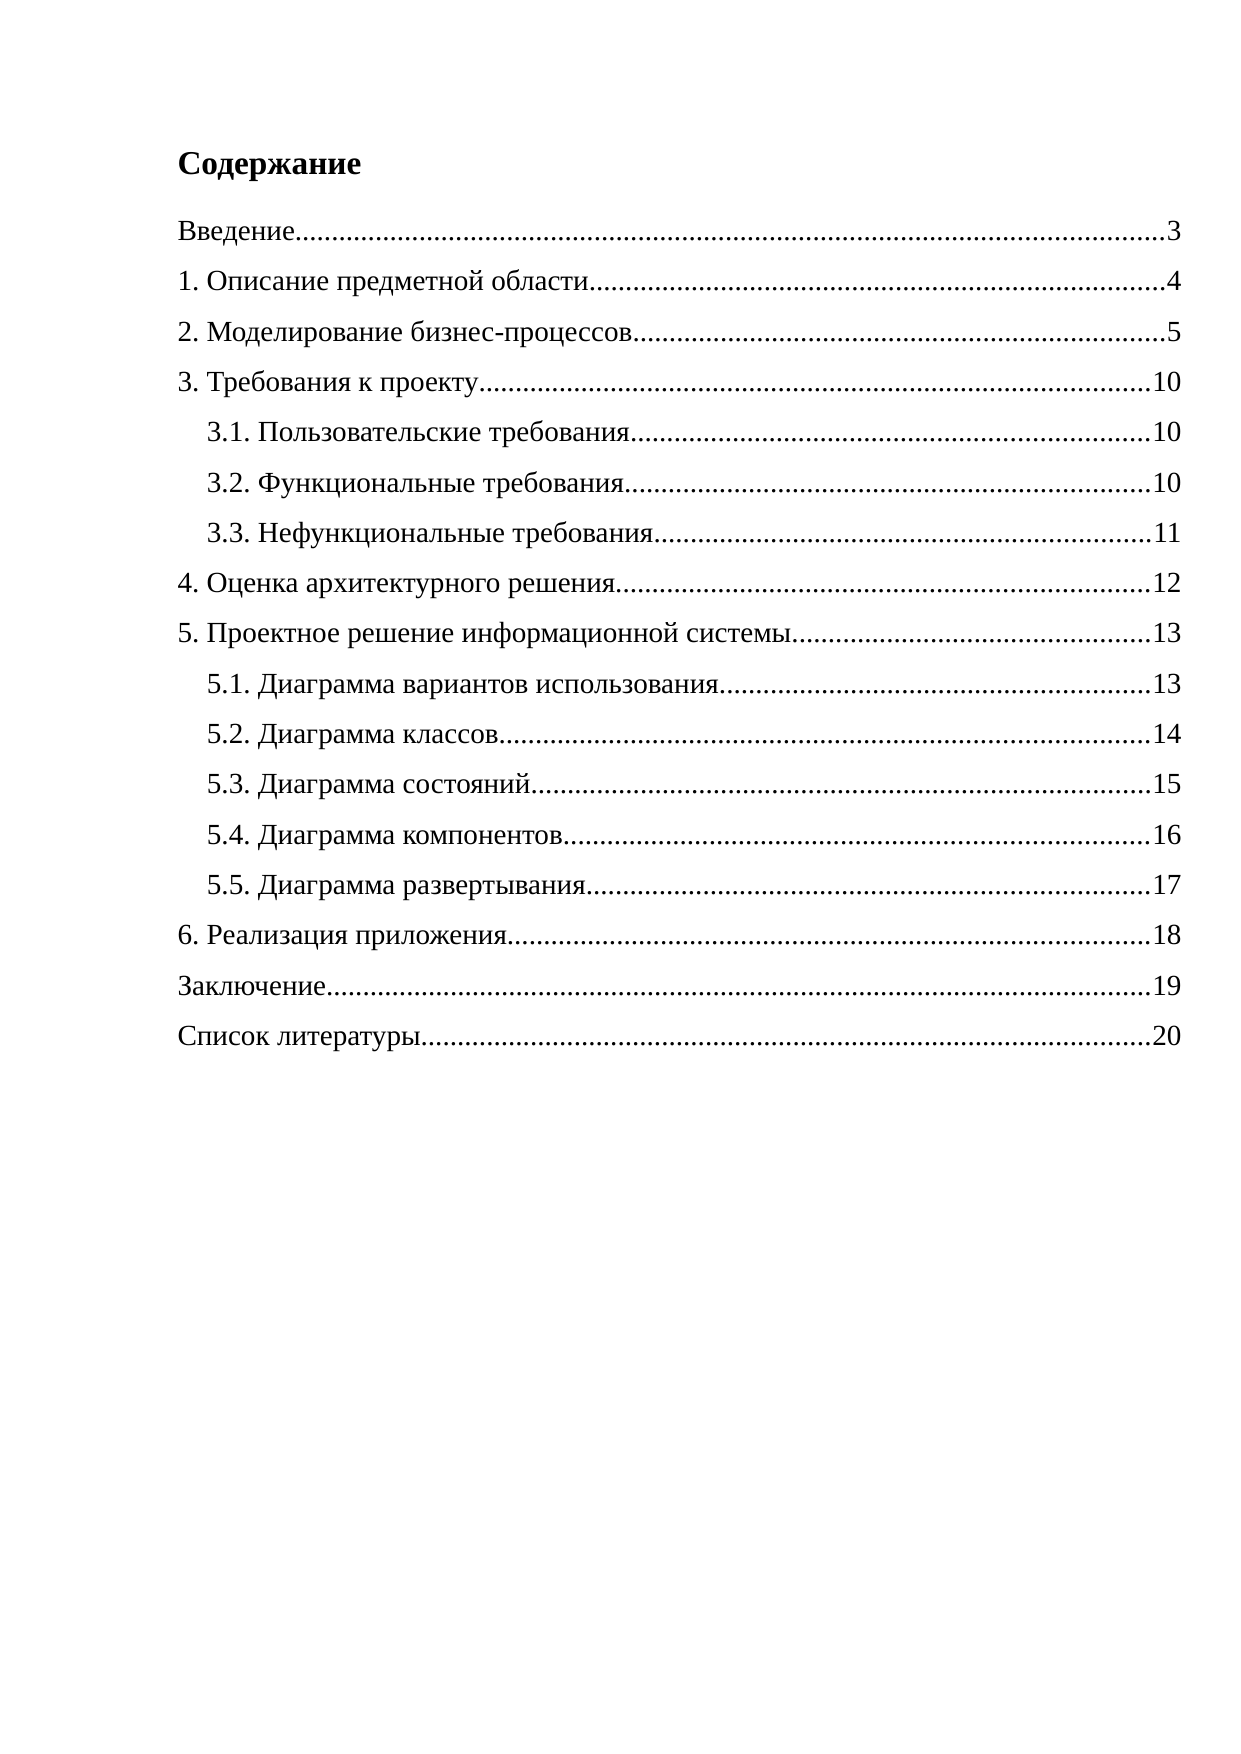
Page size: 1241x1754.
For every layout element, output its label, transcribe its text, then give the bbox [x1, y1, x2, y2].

text Заключение 19 [177, 968, 1181, 1001]
text 5.5. Диаграмма развертывания 17 [207, 867, 1181, 901]
text 3.3. Нефункциональные требования 11 [207, 515, 1181, 548]
text 3.1. Пользовательские требования 10 [207, 414, 1181, 448]
text 3. Требования к проекту 10 [177, 364, 1181, 398]
subtitle Содержание [177, 143, 1181, 181]
text 5.2. Диаграмма классов 14 [207, 716, 1181, 750]
text 3.2. Функциональные требования 10 [207, 465, 1181, 498]
text Введение 3 [177, 213, 1181, 247]
text Список литературы 20 [177, 1018, 1181, 1052]
text 5.1. Диаграмма вариантов использования 13 [207, 666, 1181, 699]
text 4. Оценка архитектурного решения 12 [177, 565, 1181, 599]
text 2. Моделирование бизнес-процессов 5 [177, 314, 1181, 347]
text 5. Проектное решение информационной системы 13 [177, 616, 1181, 649]
text 1. Описание предметной области 4 [177, 263, 1181, 297]
text 6. Реализация приложения 18 [177, 917, 1181, 951]
text 5.3. Диаграмма состояний 15 [207, 767, 1181, 800]
text 5.4. Диаграмма компонентов 16 [207, 817, 1181, 850]
